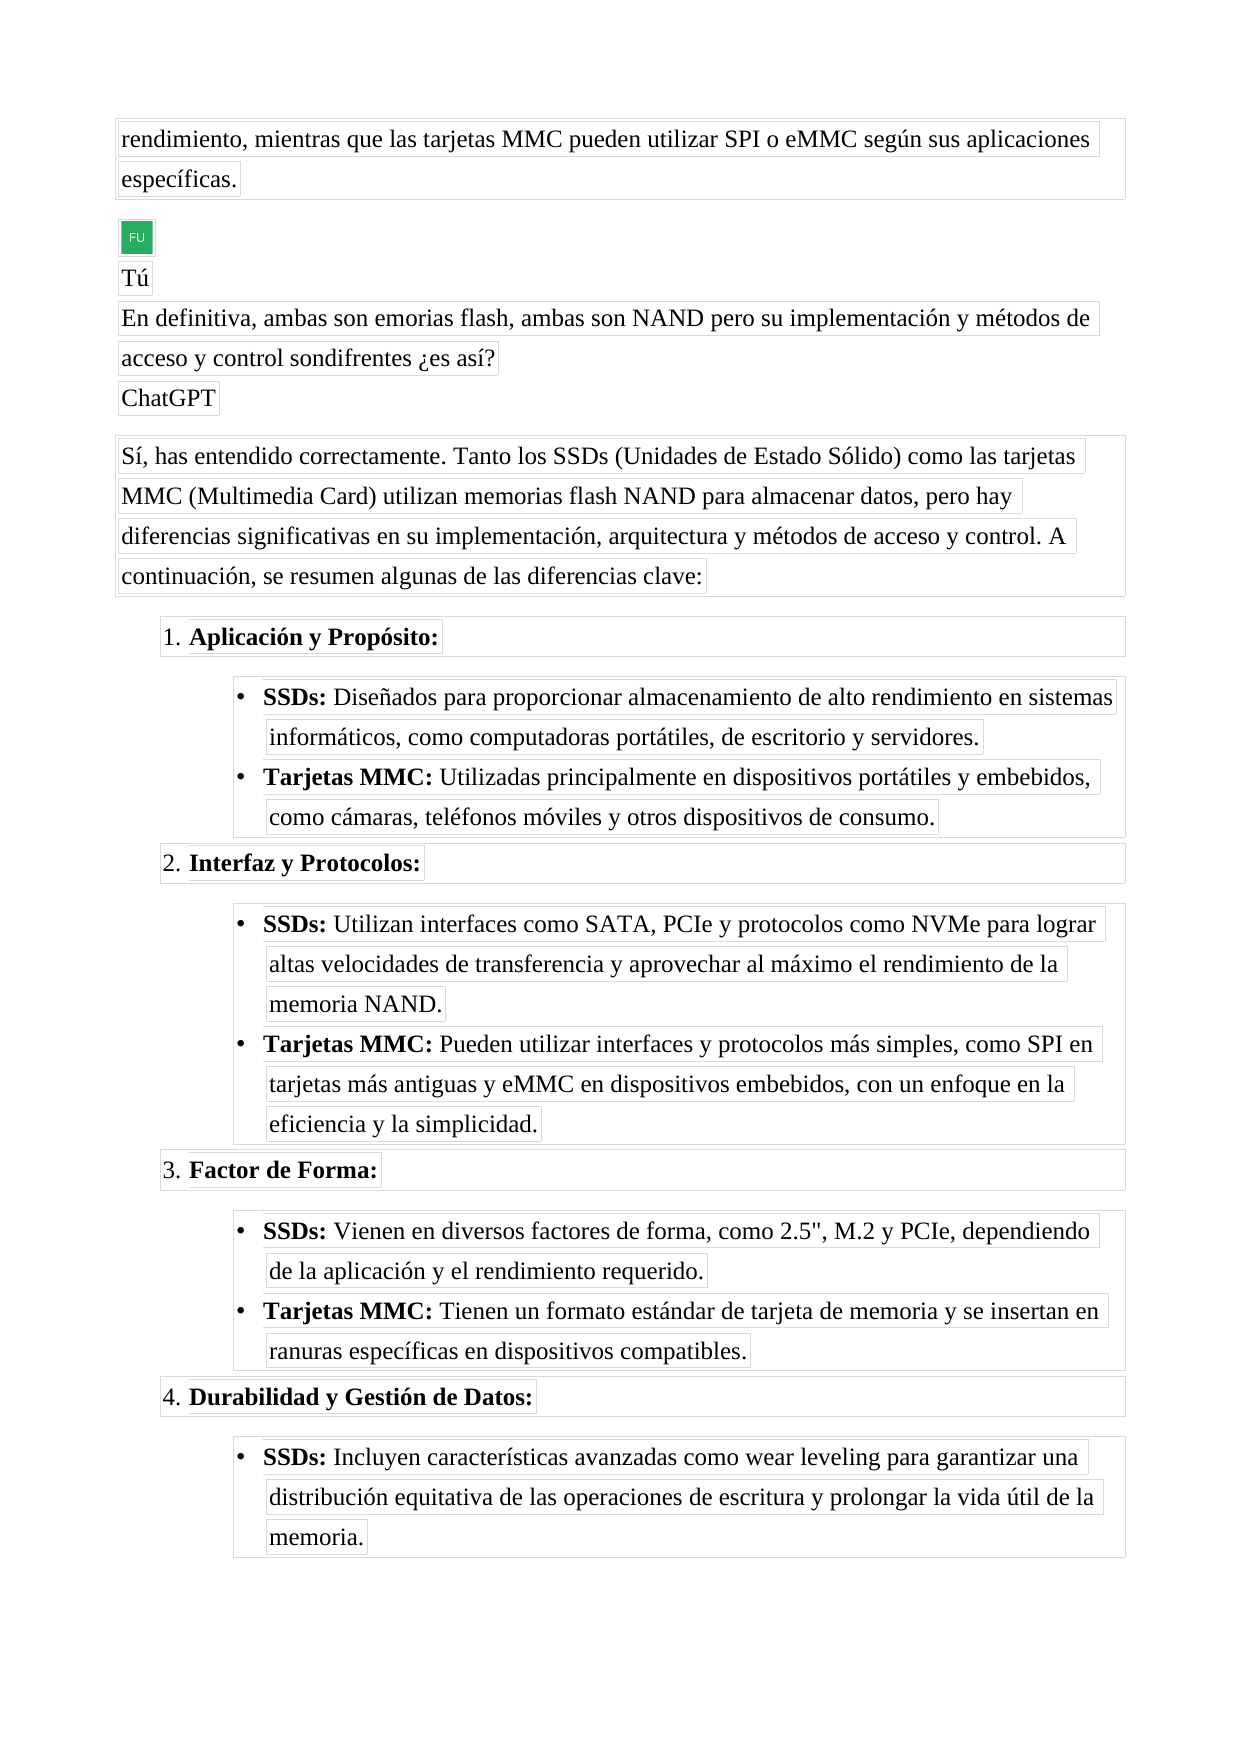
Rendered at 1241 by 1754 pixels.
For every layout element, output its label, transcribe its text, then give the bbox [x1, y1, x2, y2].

text [220, 381, 1122, 415]
picture [121, 221, 153, 254]
list Durabilidad y Gestión de Datos: [161, 1377, 1125, 1416]
text Tú [119, 262, 152, 295]
list Tarjetas MMC: Pueden utilizar interfaces y protocolos más simples, como SPI en tarjetas más antiguas y eMMC en dispositivos embebidos, con un enfoque en la eficiencia y la simplicidad. [234, 1023, 1125, 1144]
list SSDs: Incluyen características avanzadas como wear leveling para garantizar una distribución equitativa de las operaciones de escritura y prolongar la vida útil de la memoria. [234, 1437, 1125, 1557]
text ChatGPT [119, 382, 219, 415]
text En definitiva, ambas son emorias flash, ambas son NAND pero su implementación y métodos de acceso y control sondifrentes ¿es así? [118, 301, 1122, 375]
text Sí, has entendido correctamente. Tanto los SSDs (Unidades de Estado Sólido) como las tarjetas MMC (Multimedia Card) utilizan memorias flash NAND para almacenar datos, pero hay diferencias significativas en su implementación, arquitectura y métodos de acceso y control. A continuación, se resumen algunas de las diferencias clave: [116, 436, 1125, 596]
text rendimiento, mientras que las tarjetas MMC pueden utilizar SPI o eMMC según sus aplicaciones específicas. [116, 119, 1125, 199]
list Tarjetas MMC: Utilizadas principalmente en dispositivos portátiles y embebidos, como cámaras, teléfonos móviles y otros dispositivos de consumo. [234, 756, 1125, 837]
list SSDs: Diseñados para proporcionar almacenamiento de alto rendimiento en sistemas informáticos, como computadoras portátiles, de escritorio y servidores. [234, 677, 1125, 754]
text [153, 261, 1122, 295]
list Tarjetas MMC: Tienen un formato estándar de tarjeta de memoria y se insertan en ranuras específicas en dispositivos compatibles. [234, 1290, 1125, 1370]
list SSDs: Utilizan interfaces como SATA, PCIe y protocolos como NVMe para lograr altas velocidades de transferencia y aprovechar al máximo el rendimiento de la memoria NAND. [234, 904, 1125, 1021]
list SSDs: Vienen en diversos factores de forma, como 2.5", M.2 y PCIe, dependiendo de la aplicación y el rendimiento requerido. [234, 1211, 1125, 1287]
list Factor de Forma: [161, 1150, 1125, 1190]
list Interfaz y Protocolos: [161, 844, 1125, 883]
list Aplicación y Propósito: [161, 617, 1125, 656]
